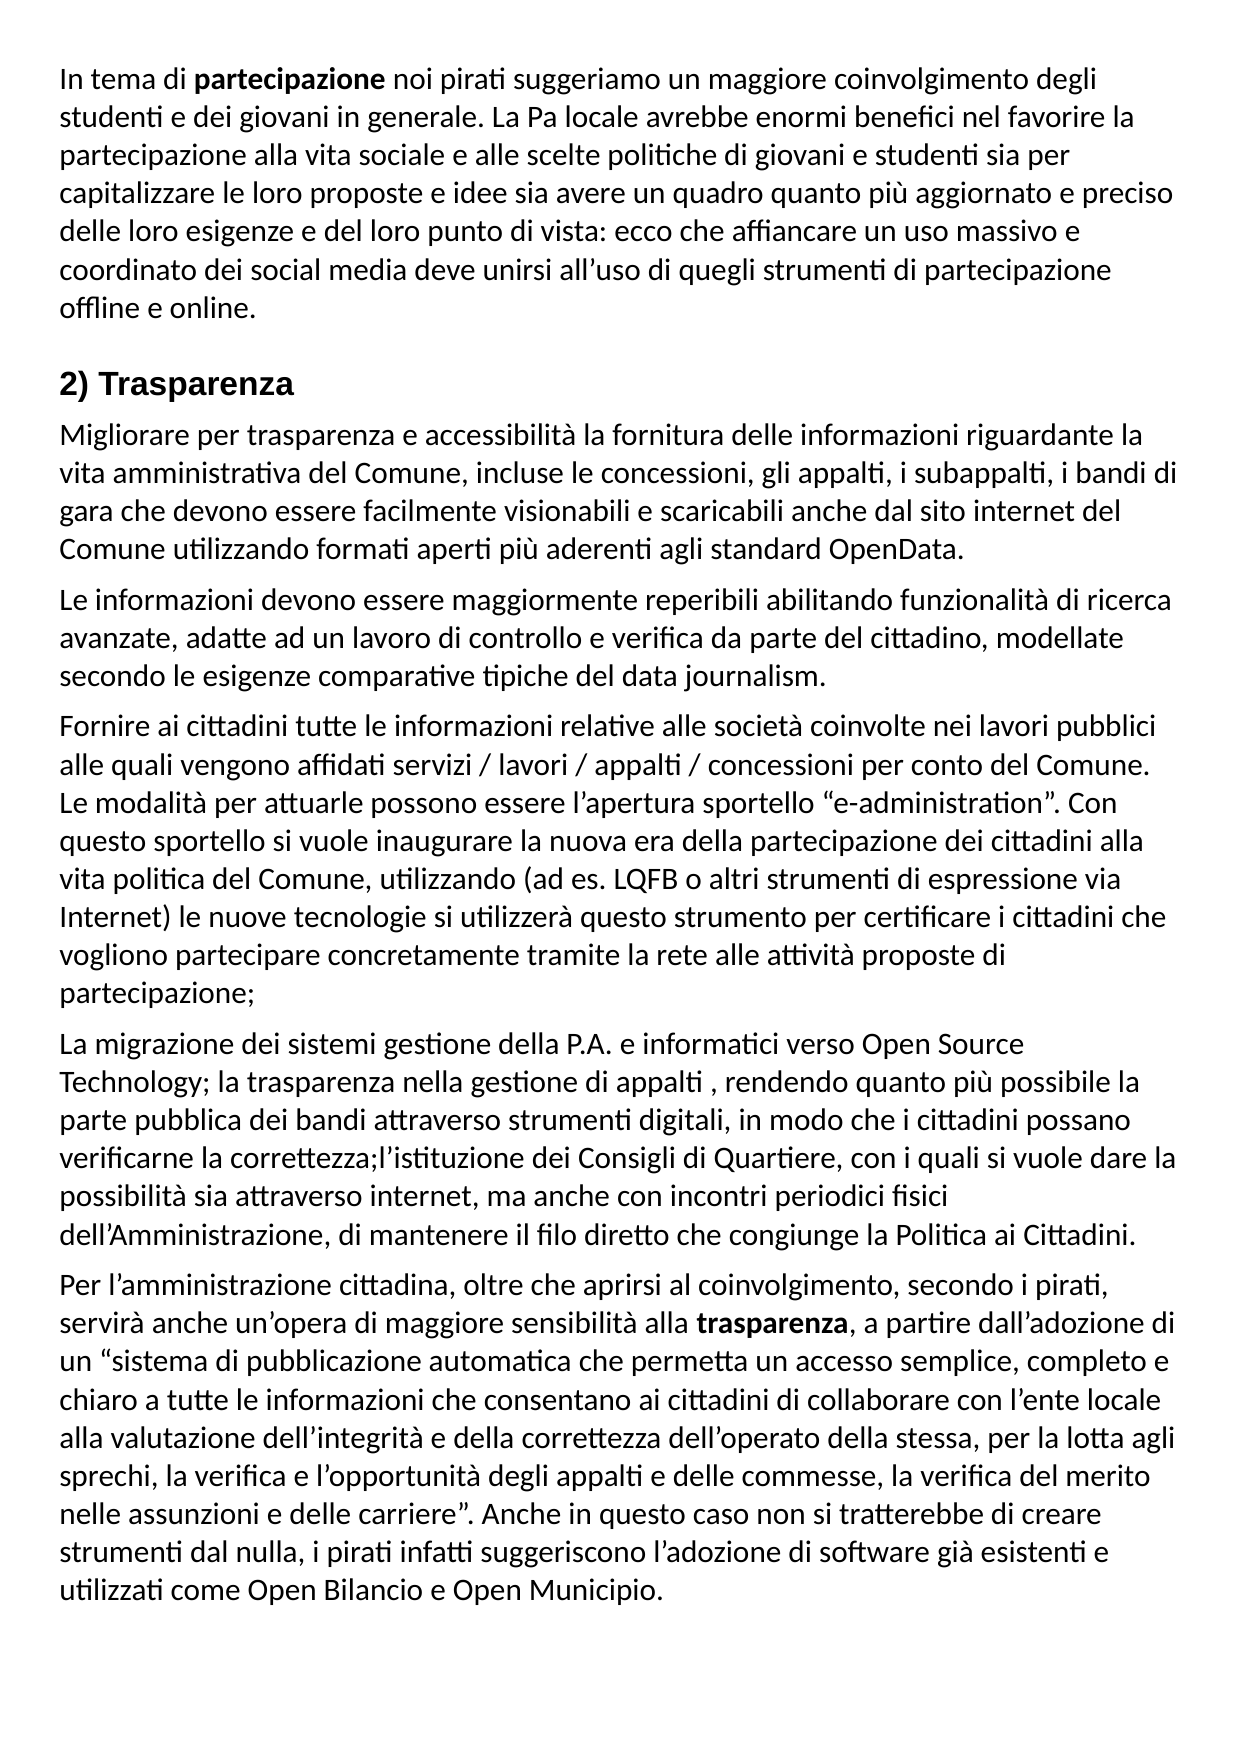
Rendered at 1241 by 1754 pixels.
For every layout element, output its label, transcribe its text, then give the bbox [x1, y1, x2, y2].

text Per l’amministrazione cittadina, oltre che aprirsi al coinvolgimento, secondo i pirati, servirà anche un’opera di maggiore sensibilità alla trasparenza, a partire dall’adozione di un “sistema di pubblicazione automatica che permetta un accesso semplice, completo e chiaro a tutte le informazioni che consentano ai cittadini di collaborare con l’ente locale alla valutazione dell’integrità e della correttezza dell’operato della stessa, per la lotta agli sprechi, la verifica e l’opportunità degli appalti e delle commesse, la verifica del merito nelle assunzioni e delle carriere”. Anche in questo caso non si tratterebbe di creare strumenti dal nulla, i pirati infatti suggeriscono l’adozione di software già esistenti e utilizzati come Open Bilancio e Open Municipio. [59, 1265, 1181, 1608]
text Fornire ai cittadini tutte le informazioni relative alle società coinvolte nei lavori pubblici alle quali vengono affidati servizi / lavori / appalti / concessioni per conto del Comune. Le modalità per attuarle possono essere l’apertura sportello “e-administration”. Con questo sportello si vuole inaugurare la nuova era della partecipazione dei cittadini alla vita politica del Comune, utilizzando (ad es. LQFB o altri strumenti di espressione via Internet) le nuove tecnologie si utilizzerà questo strumento per certificare i cittadini che vogliono partecipare concretamente tramite la rete alle attività proposte di partecipazione; [59, 706, 1181, 1011]
text La migrazione dei sistemi gestione della P.A. e informatici verso Open Source Technology; la trasparenza nella gestione di appalti , rendendo quanto più possibile la parte pubblica dei bandi attraverso strumenti digitali, in modo che i cittadini possano verificarne la correttezza;l’istituzione dei Consigli di Quartiere, con i quali si vuole dare la possibilità sia attraverso internet, ma anche con incontri periodici fisici dell’Amministrazione, di mantenere il filo diretto che congiunge la Politica ai Cittadini. [59, 1024, 1181, 1253]
text In tema di partecipazione noi pirati suggeriamo un maggiore coinvolgimento degli studenti e dei giovani in generale. La Pa locale avrebbe enormi benefici nel favorire la partecipazione alla vita sociale e alle scelte politiche di giovani e studenti sia per capitalizzare le loro proposte e idee sia avere un quadro quanto più aggiornato e preciso delle loro esigenze e del loro punto di vista: ecco che affiancare un uso massivo e coordinato dei social media deve unirsi all’uso di quegli strumenti di partecipazione offline e online. [59, 59, 1181, 326]
text Migliorare per trasparenza e accessibilità la fornitura delle informazioni riguardante la vita amministrativa del Comune, incluse le concessioni, gli appalti, i subappalti, i bandi di gara che devono essere facilmente visionabili e scaricabili anche dal sito internet del Comune utilizzando formati aperti più aderenti agli standard OpenData. [59, 414, 1181, 567]
subtitle 2) Trasparenza [59, 363, 1181, 402]
text Le informazioni devono essere maggiormente reperibili abilitando funzionalità di ricerca avanzate, adatte ad un lavoro di controllo e verifica da parte del cittadino, modellate secondo le esigenze comparative tipiche del data journalism. [59, 579, 1181, 694]
